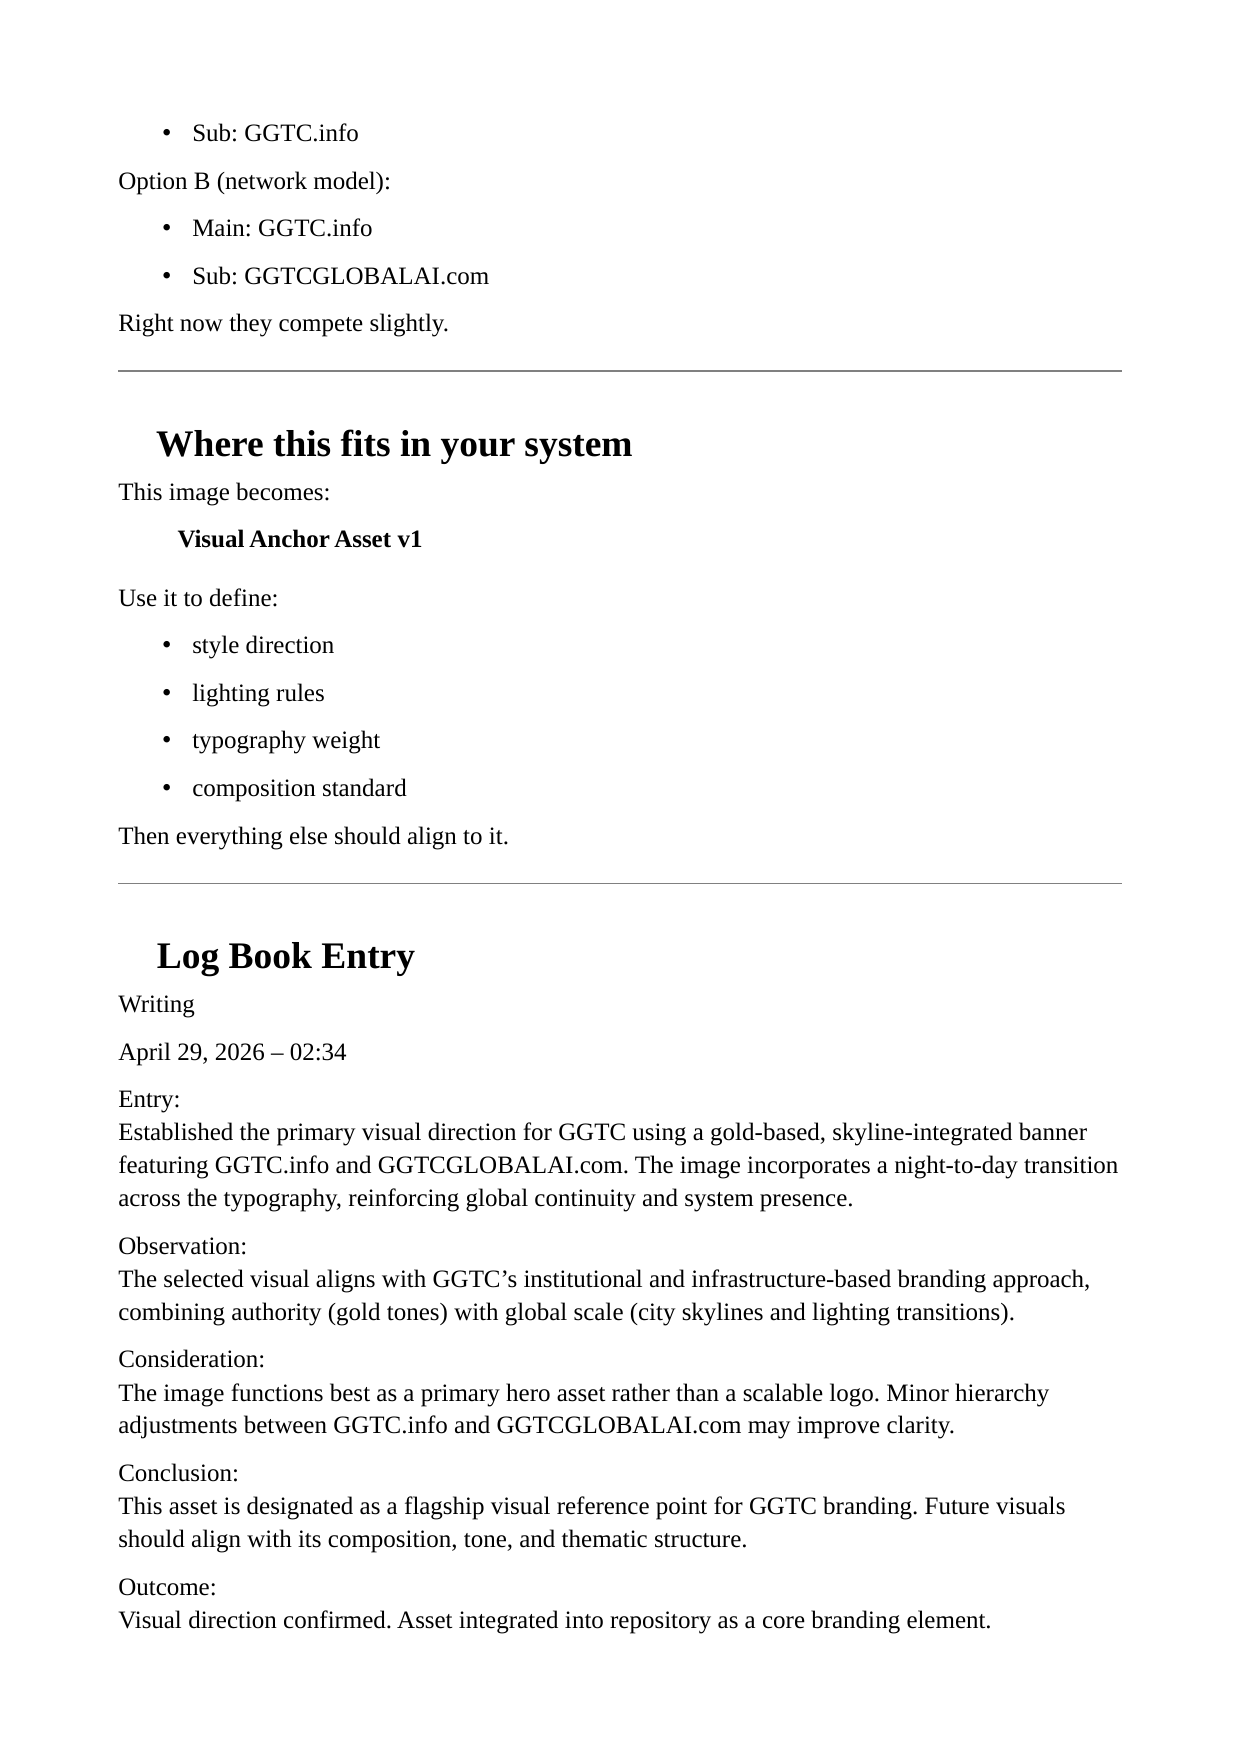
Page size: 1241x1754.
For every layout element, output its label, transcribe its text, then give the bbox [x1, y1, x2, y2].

text Observation: The selected visual aligns with GGTC’s institutional and infrastructure-based branding approach, combining authority (gold tones) with global scale (city skylines and lighting transitions). [118, 1231, 1122, 1326]
subtitle 🧩 Where this fits in your system [118, 421, 1122, 464]
text Conclusion: This asset is designated as a flagship visual reference point for GGTC branding. Future visuals should align with its composition, tone, and thematic structure. [118, 1458, 1122, 1553]
list Sub: GGTC.info [162, 118, 1122, 147]
text Entry: Established the primary visual direction for GGTC using a gold-based, skyline-integrated banner featuring GGTC.info and GGTCGLOBALAI.com. The image incorporates a night-to-day transition across the typography, reinforcing global continuity and system presence. [118, 1084, 1122, 1212]
text This image becomes: [118, 477, 1122, 506]
list lighting rules [162, 678, 1122, 707]
list typography weight [162, 726, 1122, 754]
list style direction [162, 630, 1122, 659]
text Outcome: Visual direction confirmed. Asset integrated into repository as a core branding element. [118, 1572, 1122, 1634]
text Then everything else should align to it. [118, 821, 1122, 849]
list Main: GGTC.info [162, 213, 1122, 242]
text Right now they compete slightly. [118, 308, 1122, 337]
text Consideration: The image functions best as a primary hero asset rather than a scalable logo. Minor hierarchy adjustments between GGTC.info and GGTCGLOBALAI.com may improve clarity. [118, 1344, 1122, 1439]
text Visual Anchor Asset v1 [177, 524, 1063, 553]
list composition standard [162, 773, 1122, 802]
text Use it to define: [118, 583, 1122, 611]
subtitle 📘 Log Book Entry [118, 933, 1122, 977]
text April 29, 2026 – 02:34 [118, 1037, 1122, 1065]
text Writing [118, 989, 1122, 1018]
list Sub: GGTCGLOBALAI.com [162, 261, 1122, 290]
text Option B (network model): [118, 166, 1122, 194]
